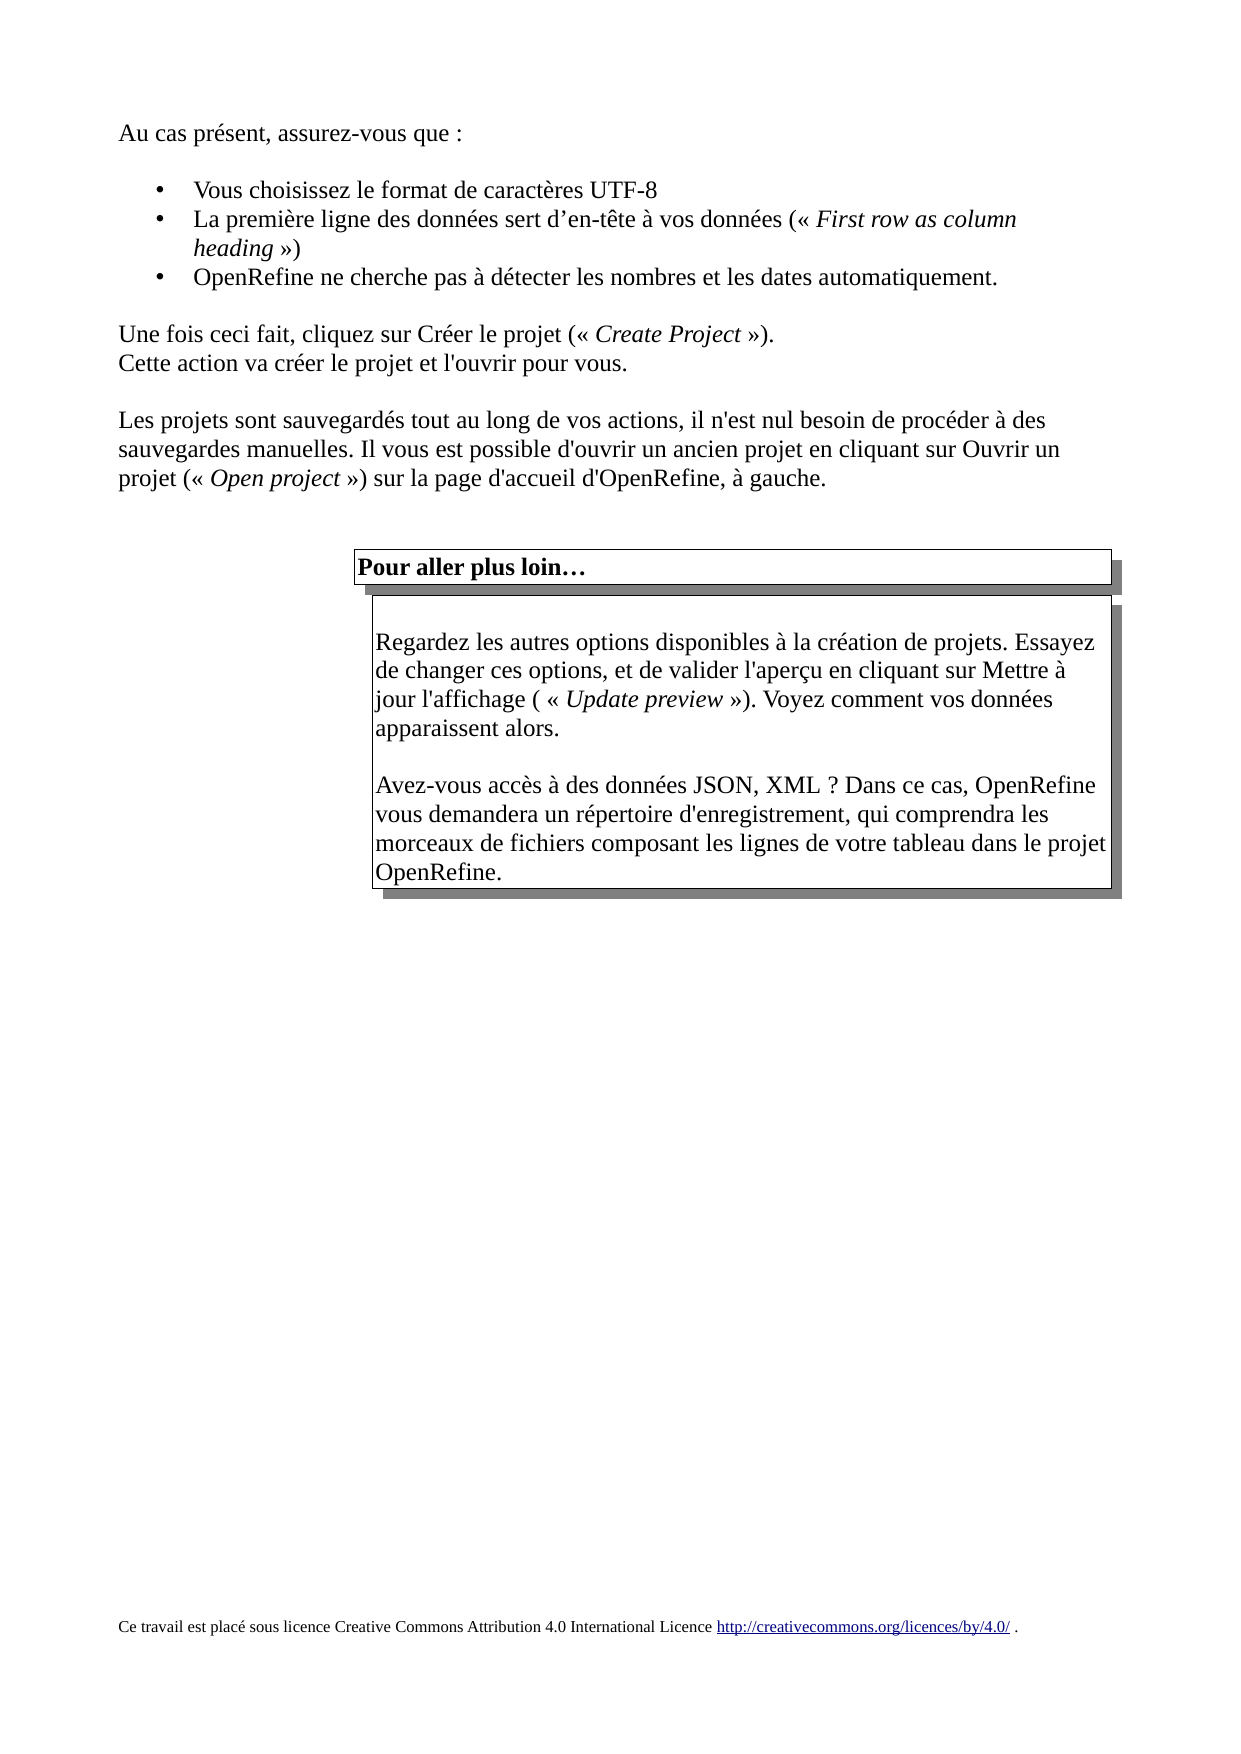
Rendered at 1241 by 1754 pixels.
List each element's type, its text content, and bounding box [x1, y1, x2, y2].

list OpenRefine ne cherche pas à détecter les nombres et les dates automatiquement. [156, 262, 1122, 291]
text Pour aller plus loin… [355, 550, 1111, 584]
text Une fois ceci fait, cliquez sur Créer le projet (« Create Project »). [118, 319, 1122, 348]
text Avez-vous accès à des données JSON, XML ? Dans ce cas, OpenRefine vous demandera un répertoire d'enregistrement, qui comprendra les morceaux de fichiers composant les lignes de votre tableau dans le projet OpenRefine. [373, 767, 1111, 888]
text Cette action va créer le projet et l'ouvrir pour vous. [118, 348, 1122, 377]
text Au cas présent, assurez-vous que : [118, 118, 1122, 147]
text Regardez les autres options disponibles à la création de projets. Essayez de changer ces options, et de valider l'aperçu en cliquant sur Mettre à jour l'affichage ( « Update preview »). Voyez comment vos données apparaissent alors. [373, 623, 1111, 742]
list Vous choisissez le format de caractères UTF-8 [156, 176, 1122, 204]
list La première ligne des données sert d’en-tête à vos données (« First row as column heading ») [156, 204, 1122, 262]
text Les projets sont sauvegardés tout au long de vos actions, il n'est nul besoin de procéder à des sauvegardes manuelles. Il vous est possible d'ouvrir un ancien projet en cliquant sur Ouvrir un projet (« Open project ») sur la page d'accueil d'OpenRefine, à gauche. [118, 406, 1122, 492]
